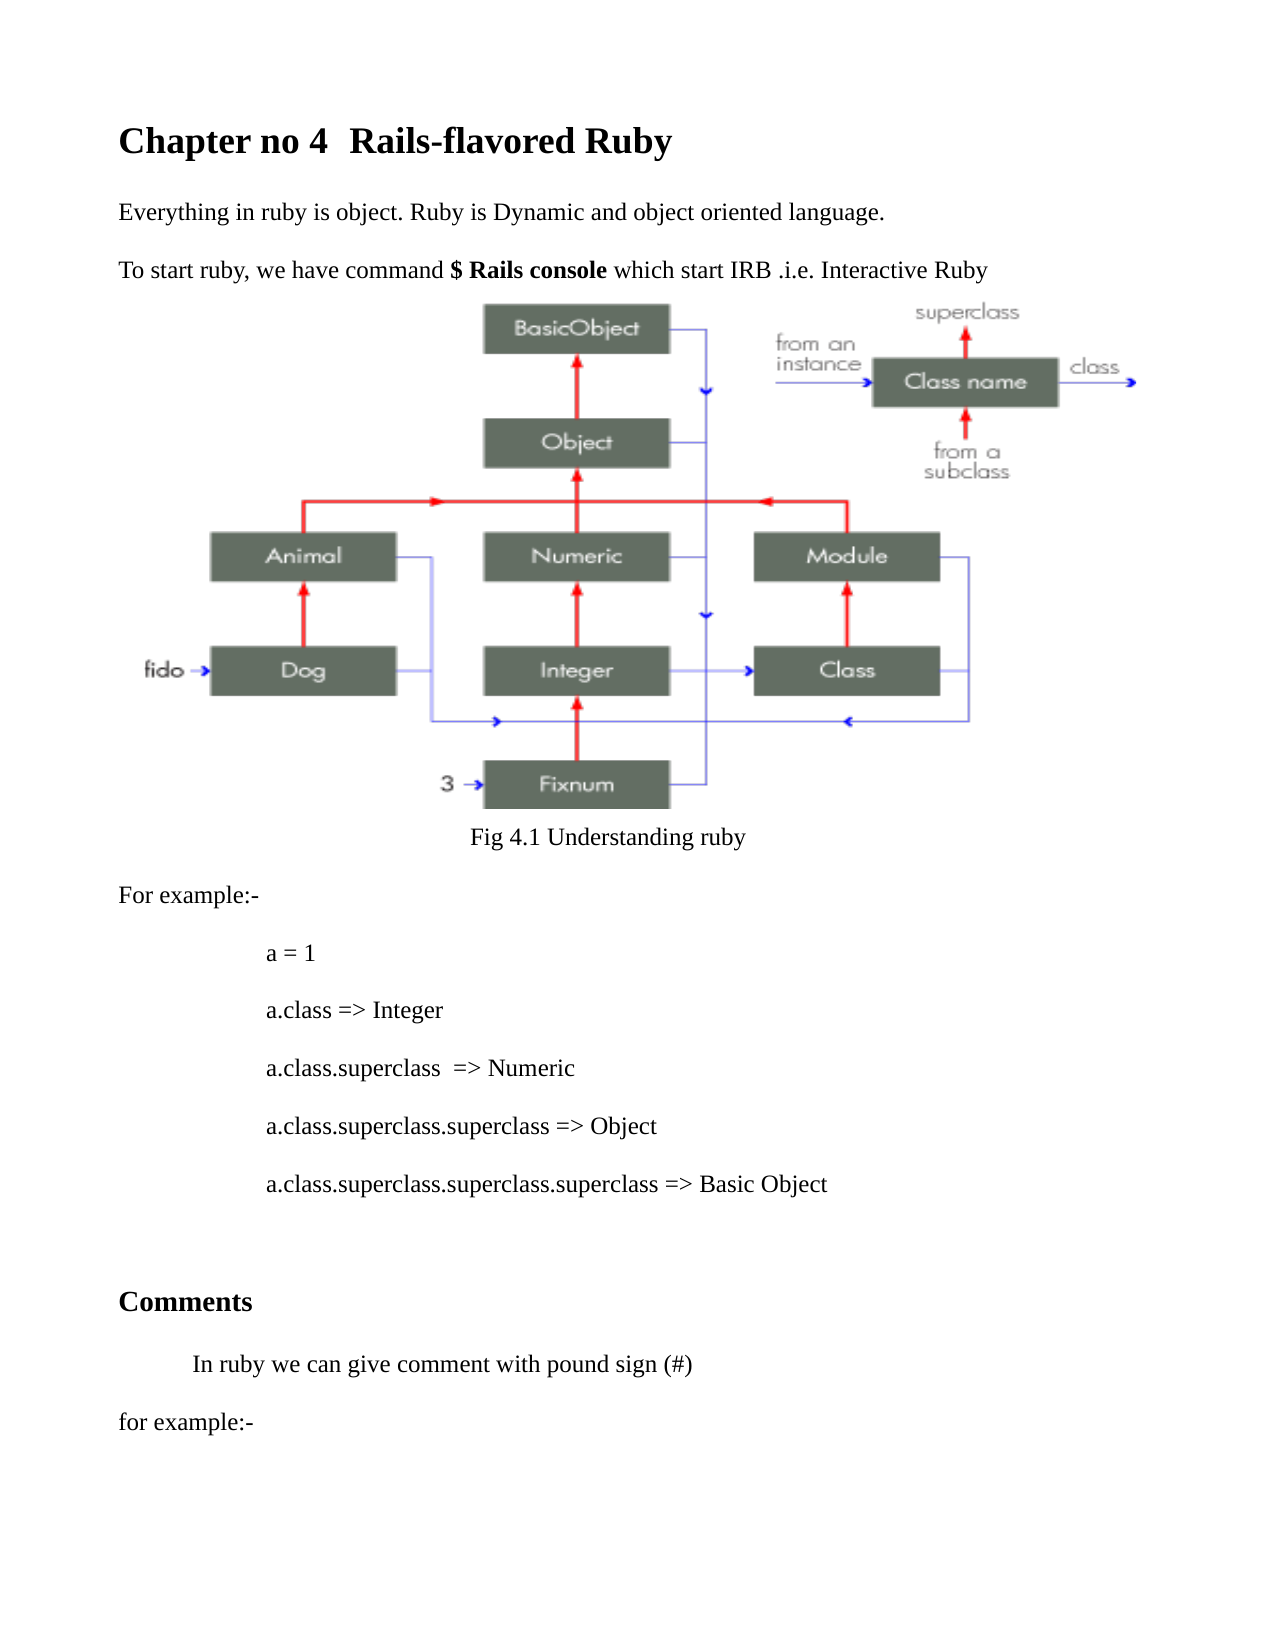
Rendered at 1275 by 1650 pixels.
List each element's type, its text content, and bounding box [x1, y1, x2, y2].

text For example:- [118, 880, 1157, 909]
text Everything in ruby is object. Ruby is Dynamic and object oriented language. [118, 197, 1157, 226]
text a = 1 [118, 938, 1157, 967]
text for example:- [118, 1407, 1157, 1436]
text a.class.superclass.superclass => Object [118, 1111, 1157, 1140]
text To start ruby, we have command $ Rails console which start IRB .i.e. Interactive Ruby [118, 255, 1157, 284]
text a.class => Integer [118, 996, 1157, 1024]
text Fig 4.1 Understanding ruby [118, 313, 1157, 851]
text Comments [118, 1284, 1157, 1318]
picture [144, 301, 1137, 809]
text Chapter no 4 Rails-flavored Ruby [118, 118, 1157, 161]
text a.class.superclass => Numeric [118, 1053, 1157, 1082]
text a.class.superclass.superclass.superclass => Basic Object [118, 1169, 1157, 1197]
text In ruby we can give comment with pound sign (#) [118, 1349, 1157, 1378]
